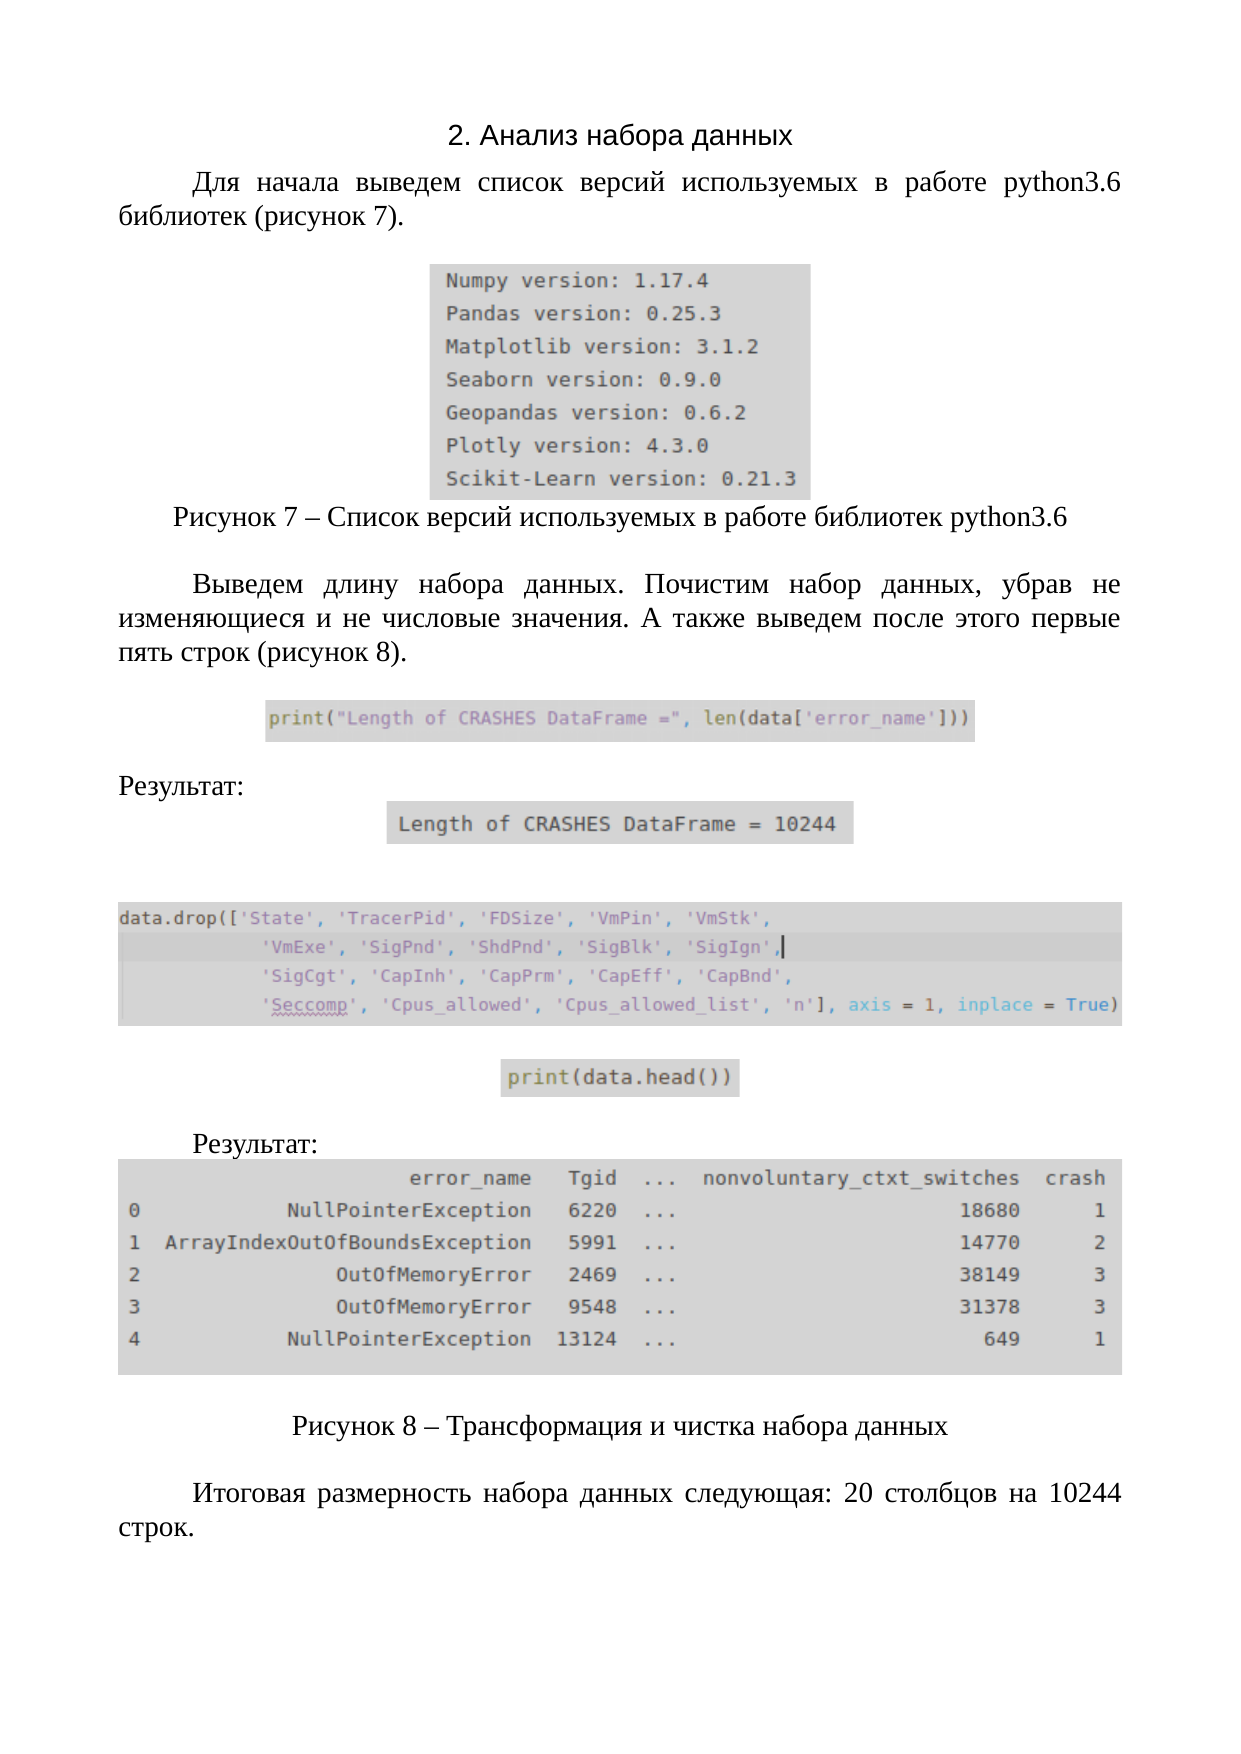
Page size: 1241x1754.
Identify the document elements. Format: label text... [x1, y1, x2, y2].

text Для начала выведем список версий используемых в работе python3.6 библиотек (рисунок 7). [118, 164, 1122, 231]
text Рисунок 8 – Трансформация и чистка набора данных [118, 1408, 1122, 1442]
picture [429, 264, 811, 500]
picture [118, 902, 1123, 1026]
text Результат: [118, 1126, 1122, 1159]
text Рисунок 7 – Список версий используемых в работе библиотек python3.6 [118, 499, 1122, 533]
subtitle 2. Анализ набора данных [118, 118, 1122, 152]
text Результат: [118, 734, 1122, 801]
picture [265, 700, 975, 742]
text Выведем длину набора данных. Почистим набор данных, убрав не изменяющиеся и не числовые значения. А также выведем после этого первые пять строк (рисунок 8). [118, 567, 1122, 667]
text Итоговая размерность набора данных следующая: 20 столбцов на 10244 строк. [118, 1476, 1122, 1543]
picture [500, 1059, 740, 1097]
picture [386, 801, 854, 844]
picture [118, 1159, 1123, 1375]
